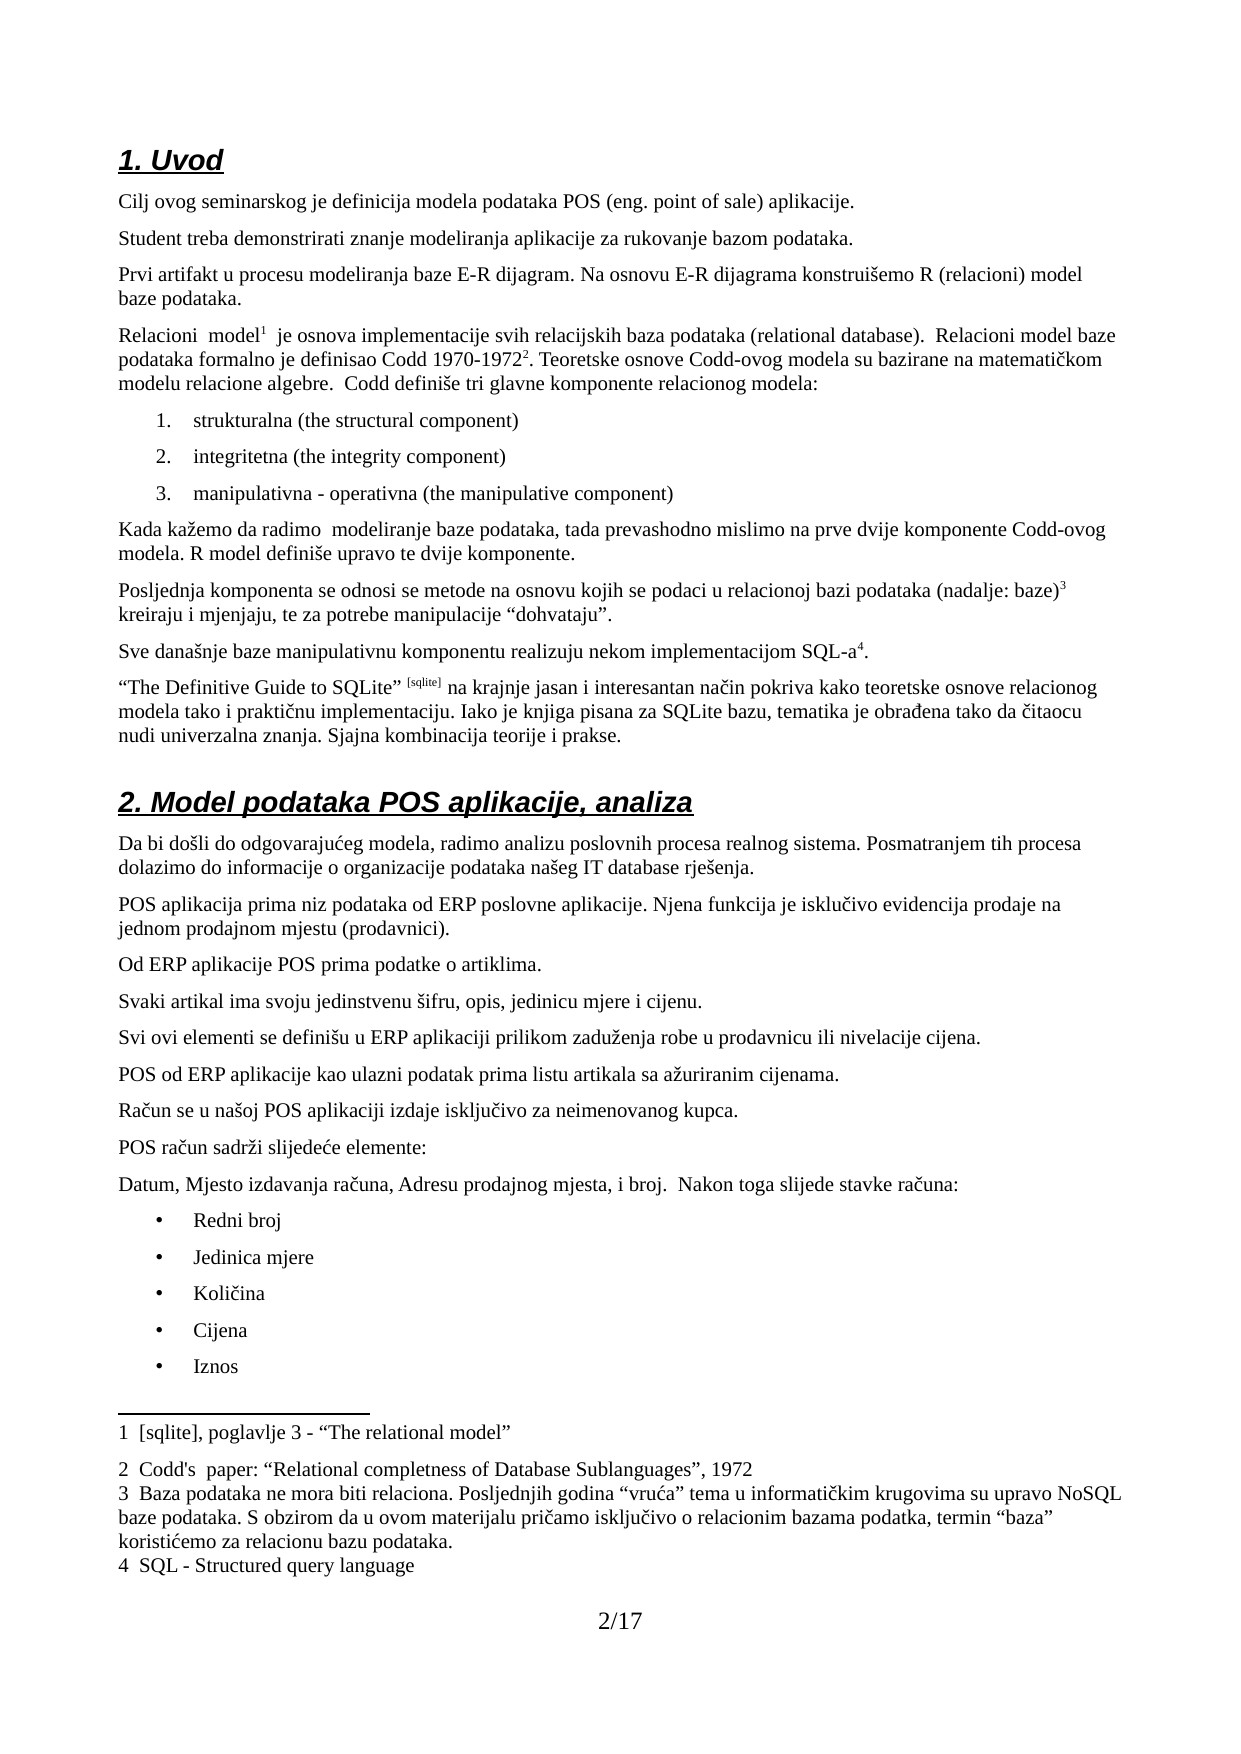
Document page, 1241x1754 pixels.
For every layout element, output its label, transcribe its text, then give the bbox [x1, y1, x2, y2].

text Kada kažemo da radimo modeliranje baze podataka, tada prevashodno mislimo na prve dvije komponente Codd-ovog modela. R model definiše upravo te dvije komponente. [118, 517, 1122, 565]
list strukturalna (the structural component) [156, 408, 1122, 432]
text [sqlite], poglavlje 3 - “The relational model” [118, 1420, 1122, 1444]
text Prvi artifakt u procesu modeliranja baze E-R dijagram. Na osnovu E-R dijagrama konstruišemo R (relacioni) model baze podataka. [118, 262, 1122, 310]
text Od ERP aplikacije POS prima podatke o artiklima. [118, 952, 1122, 976]
list integritetna (the integrity component) [156, 444, 1122, 468]
list Redni broj [156, 1208, 1122, 1232]
text Codd's paper: “Relational completness of Database Sublanguages”, 1972 [118, 1457, 1122, 1481]
text Svaki artikal ima svoju jedinstvenu šifru, opis, jedinicu mjere i cijenu. [118, 989, 1122, 1013]
text POS od ERP aplikacije kao ulazni podatak prima listu artikala sa ažuriranim cijenama. [118, 1062, 1122, 1086]
text Račun se u našoj POS aplikaciji izdaje isključivo za neimenovanog kupca. [118, 1098, 1122, 1122]
text Baza podataka ne mora biti relaciona. Posljednjih godina “vruća” tema u informatičkim krugovima su upravo NoSQL baze podataka. S obzirom da u ovom materijalu pričamo isključivo o relacionim bazama podatka, termin “baza” koristićemo za relacionu bazu podataka. [118, 1481, 1122, 1553]
text Da bi došli do odgovarajućeg modela, radimo analizu poslovnih procesa realnog sistema. Posmatranjem tih procesa dolazimo do informacije o organizacije podataka našeg IT database rješenja. [118, 831, 1122, 879]
text Student treba demonstrirati znanje modeliranja aplikacije za rukovanje bazom podataka. [118, 226, 1122, 250]
subtitle 1. Uvod [118, 143, 1122, 177]
list Količina [156, 1281, 1122, 1305]
text Svi ovi elementi se definišu u ERP aplikaciji prilikom zaduženja robe u prodavnicu ili nivelacije cijena. [118, 1025, 1122, 1049]
text Posljednja komponenta se odnosi se metode na osnovu kojih se podaci u relacionoj bazi podataka (nadalje: baze) kreiraju i mjenjaju, te za potrebe manipulacije “dohvataju”. [118, 578, 1122, 626]
text Cilj ovog seminarskog je definicija modela podataka POS (eng. point of sale) aplikacije. [118, 189, 1122, 213]
text POS aplikacija prima niz podataka od ERP poslovne aplikacije. Njena funkcija je isklučivo evidencija prodaje na jednom prodajnom mjestu (prodavnici). [118, 891, 1122, 939]
text Datum, Mjesto izdavanja računa, Adresu prodajnog mjesta, i broj. Nakon toga slijede stavke računa: [118, 1171, 1122, 1196]
text Relacioni model je osnova implementacije svih relacijskih baza podataka (relational database). Relacioni model baze podataka formalno je definisao Codd 1970-1972. Teoretske osnove Codd-ovog modela su bazirane na matematičkom modelu relacione algebre. Codd definiše tri glavne komponente relacionog modela: [118, 323, 1122, 395]
text “The Definitive Guide to SQLite” [sqlite] na krajnje jasan i interesantan način pokriva kako teoretske osnove relacionog modela tako i praktičnu implementaciju. Iako je knjiga pisana za SQLite bazu, tematika je obrađena tako da čitaocu nudi univerzalna znanja. Sjajna kombinacija teorije i prakse. [118, 675, 1122, 747]
text POS račun sadrži slijedeće elemente: [118, 1135, 1122, 1159]
text Sve današnje baze manipulativnu komponentu realizuju nekom implementacijom SQL-a. [118, 638, 1122, 663]
subtitle 2. Model podataka POS aplikacije, analiza [118, 785, 1122, 818]
list Jedinica mjere [156, 1244, 1122, 1269]
list manipulativna - operativna (the manipulative component) [156, 481, 1122, 505]
list Cijena [156, 1318, 1122, 1342]
list Iznos [156, 1354, 1122, 1378]
text SQL - Structured query language [118, 1553, 1122, 1577]
